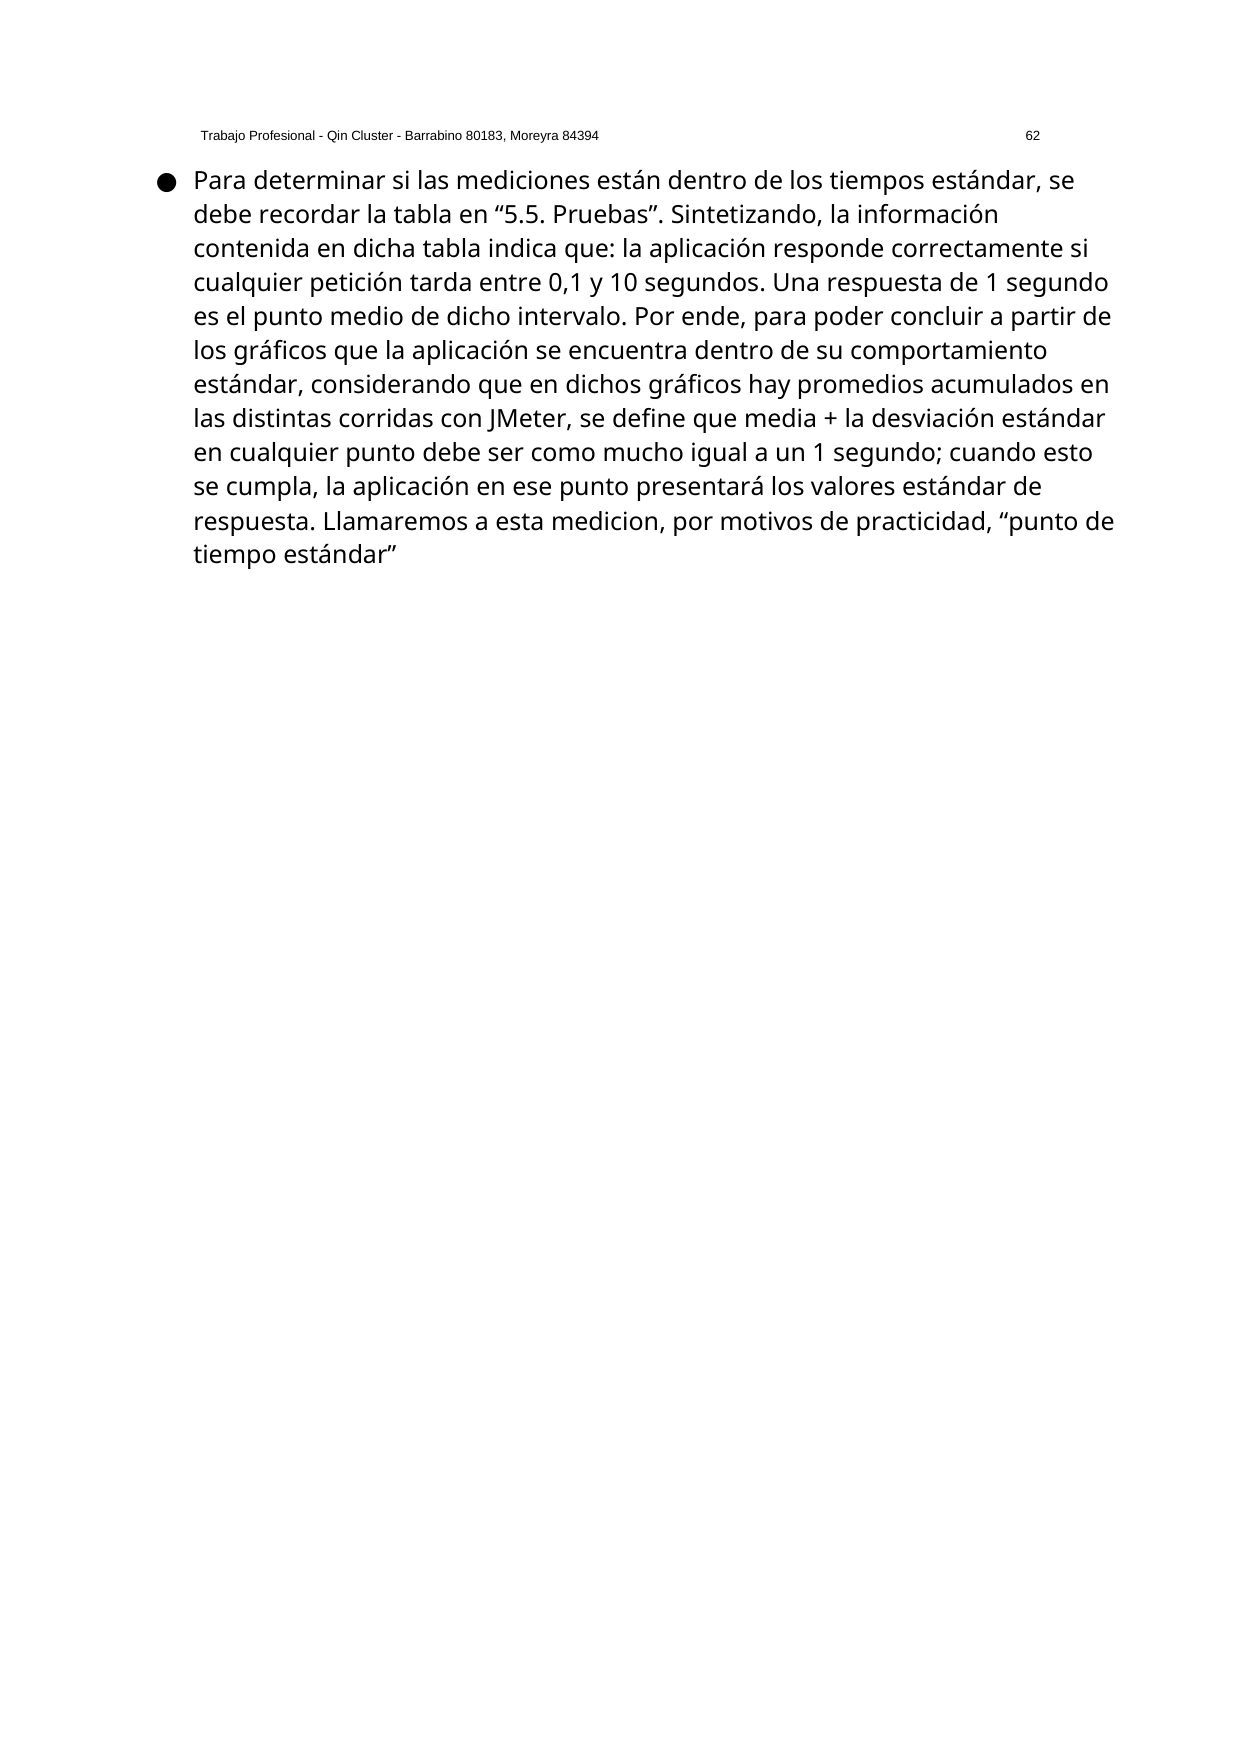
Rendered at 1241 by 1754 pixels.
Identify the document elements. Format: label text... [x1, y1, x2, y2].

list Para determinar si las mediciones están dentro de los tiempos estándar, se debe recordar la tabla en “5.5. Pruebas”. Sintetizando, la información contenida en dicha tabla indica que: la aplicación responde correctamente si cualquier petición tarda entre 0,1 y 10 segundos. Una respuesta de 1 segundo es el punto medio de dicho intervalo. Por ende, para poder concluir a partir de los gráficos que la aplicación se encuentra dentro de su comportamiento estándar, considerando que en dichos gráficos hay promedios acumulados en las distintas corridas con JMeter, se define que media + la desviación estándar en cualquier punto debe ser como mucho igual a un 1 segundo; cuando esto se cumpla, la aplicación en ese punto presentará los valores estándar de respuesta. Llamaremos a esta medicion, por motivos de practicidad, “punto de tiempo estándar” [156, 162, 1122, 571]
